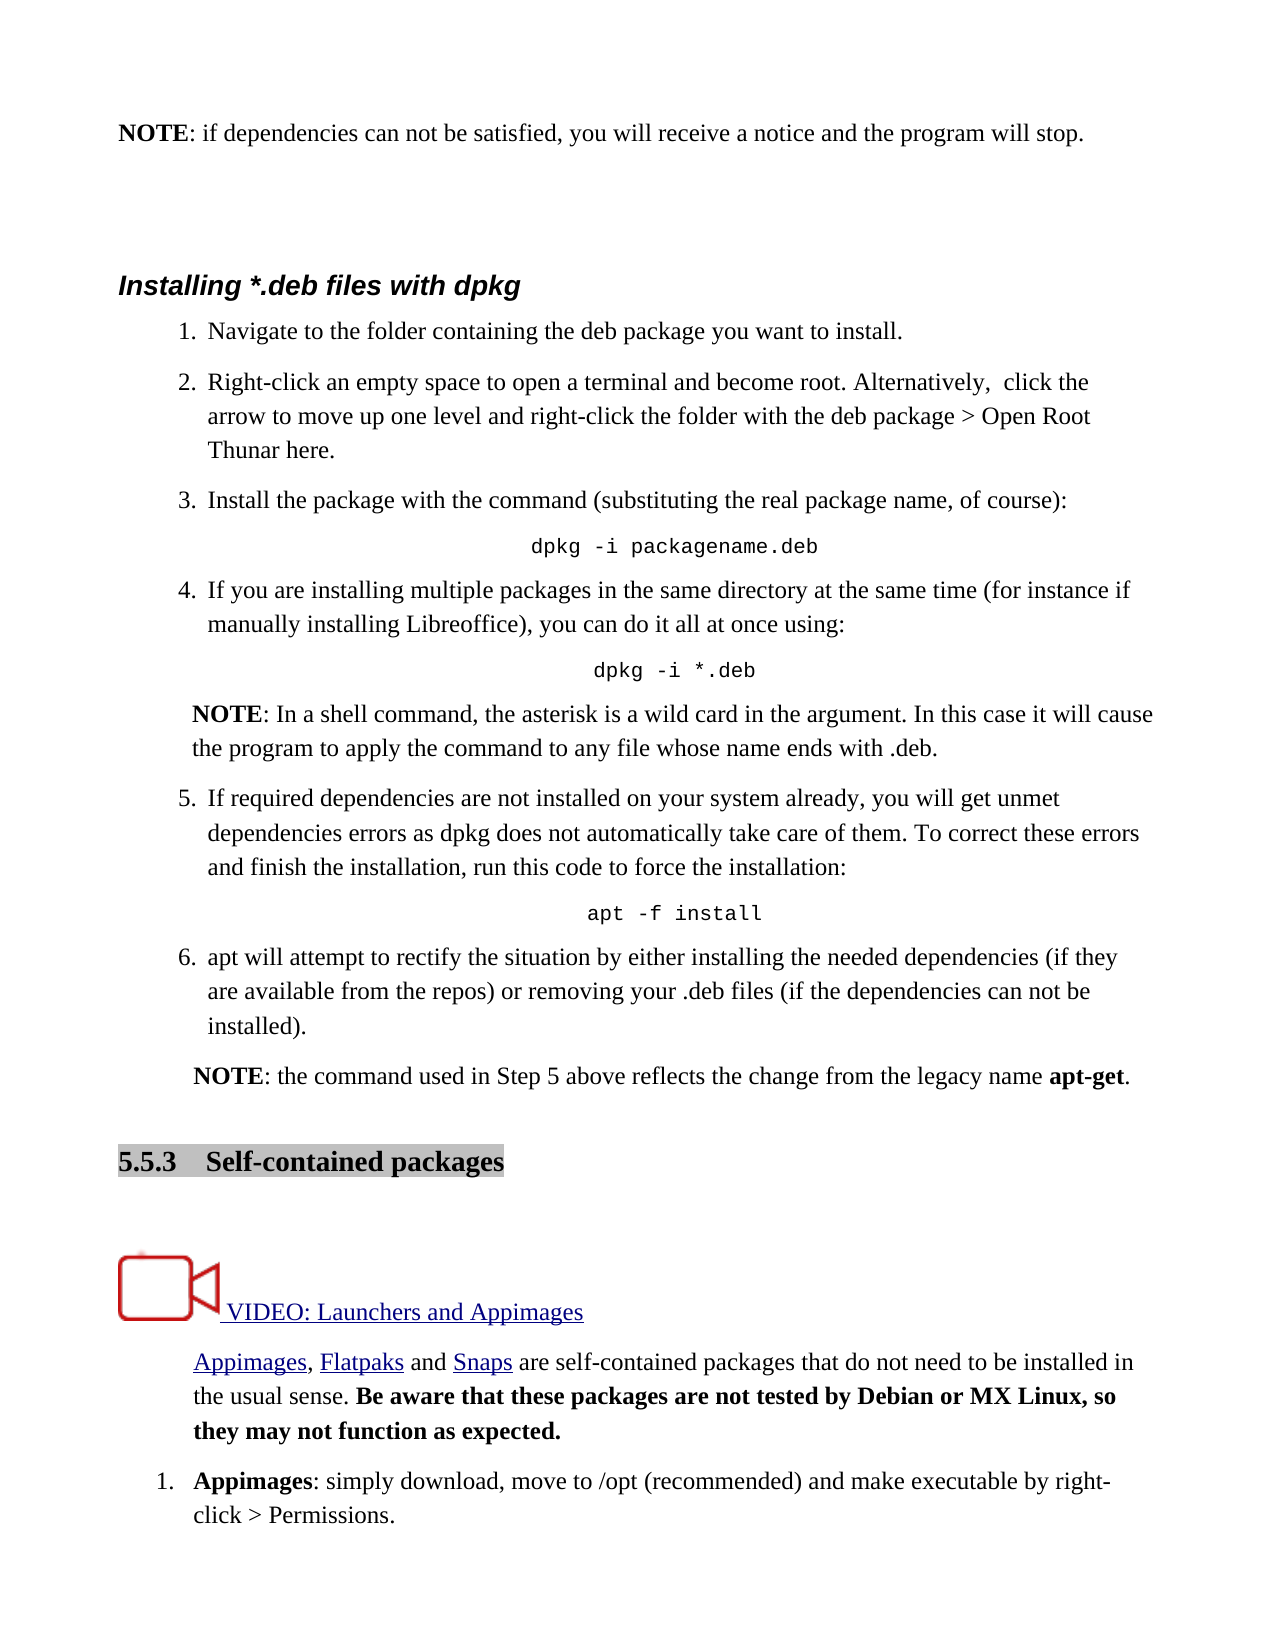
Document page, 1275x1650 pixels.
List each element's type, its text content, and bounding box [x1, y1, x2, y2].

list Install the package with the command (substituting the real package name, of course): [178, 486, 1141, 514]
text VIDEO: Launchers and Appimages [118, 1237, 1157, 1326]
text NOTE: if dependencies can not be satisfied, you will receive a notice and the program will stop. [118, 118, 1157, 147]
list Appimages: simply download, move to /opt (recommended) and make executable by right-click > Permissions. [156, 1466, 1157, 1529]
picture [118, 1237, 220, 1321]
subtitle 5.5.3 Self-contained packages [504, 1144, 1157, 1177]
list Navigate to the folder containing the deb package you want to install. [178, 316, 1141, 345]
text NOTE: the command used in Step 5 above reflects the change from the legacy name apt-get. [134, 1061, 1141, 1089]
list If you are installing multiple packages in the same directory at the same time (for instance if manually installing Libreoffice), you can do it all at once using: [178, 575, 1141, 638]
list Right-click an empty space to open a terminal and become root. Alternatively, click the arrow to move up one level and right-click the folder with the deb package > Open Root Thunar here. [178, 367, 1141, 464]
text dpkg -i *.deb [192, 659, 1157, 683]
list apt will attempt to rectify the situation by either installing the needed dependencies (if they are available from the repos) or removing your .deb files (if the dependencies can not be installed). [178, 942, 1141, 1039]
list If required dependencies are not installed on your system already, you will get unmet dependencies errors as dpkg does not automatically take care of them. To correct these errors and finish the installation, run this code to force the installation: [178, 783, 1141, 881]
text NOTE: In a shell command, the asterisk is a wild card in the argument. In this case it will cause the program to apply the command to any file whose name ends with .deb. [192, 699, 1157, 762]
text dpkg -i packagename.deb [192, 536, 1157, 559]
text apt -f install [192, 902, 1157, 926]
subtitle Installing *.deb files with dpkg [118, 268, 1157, 301]
